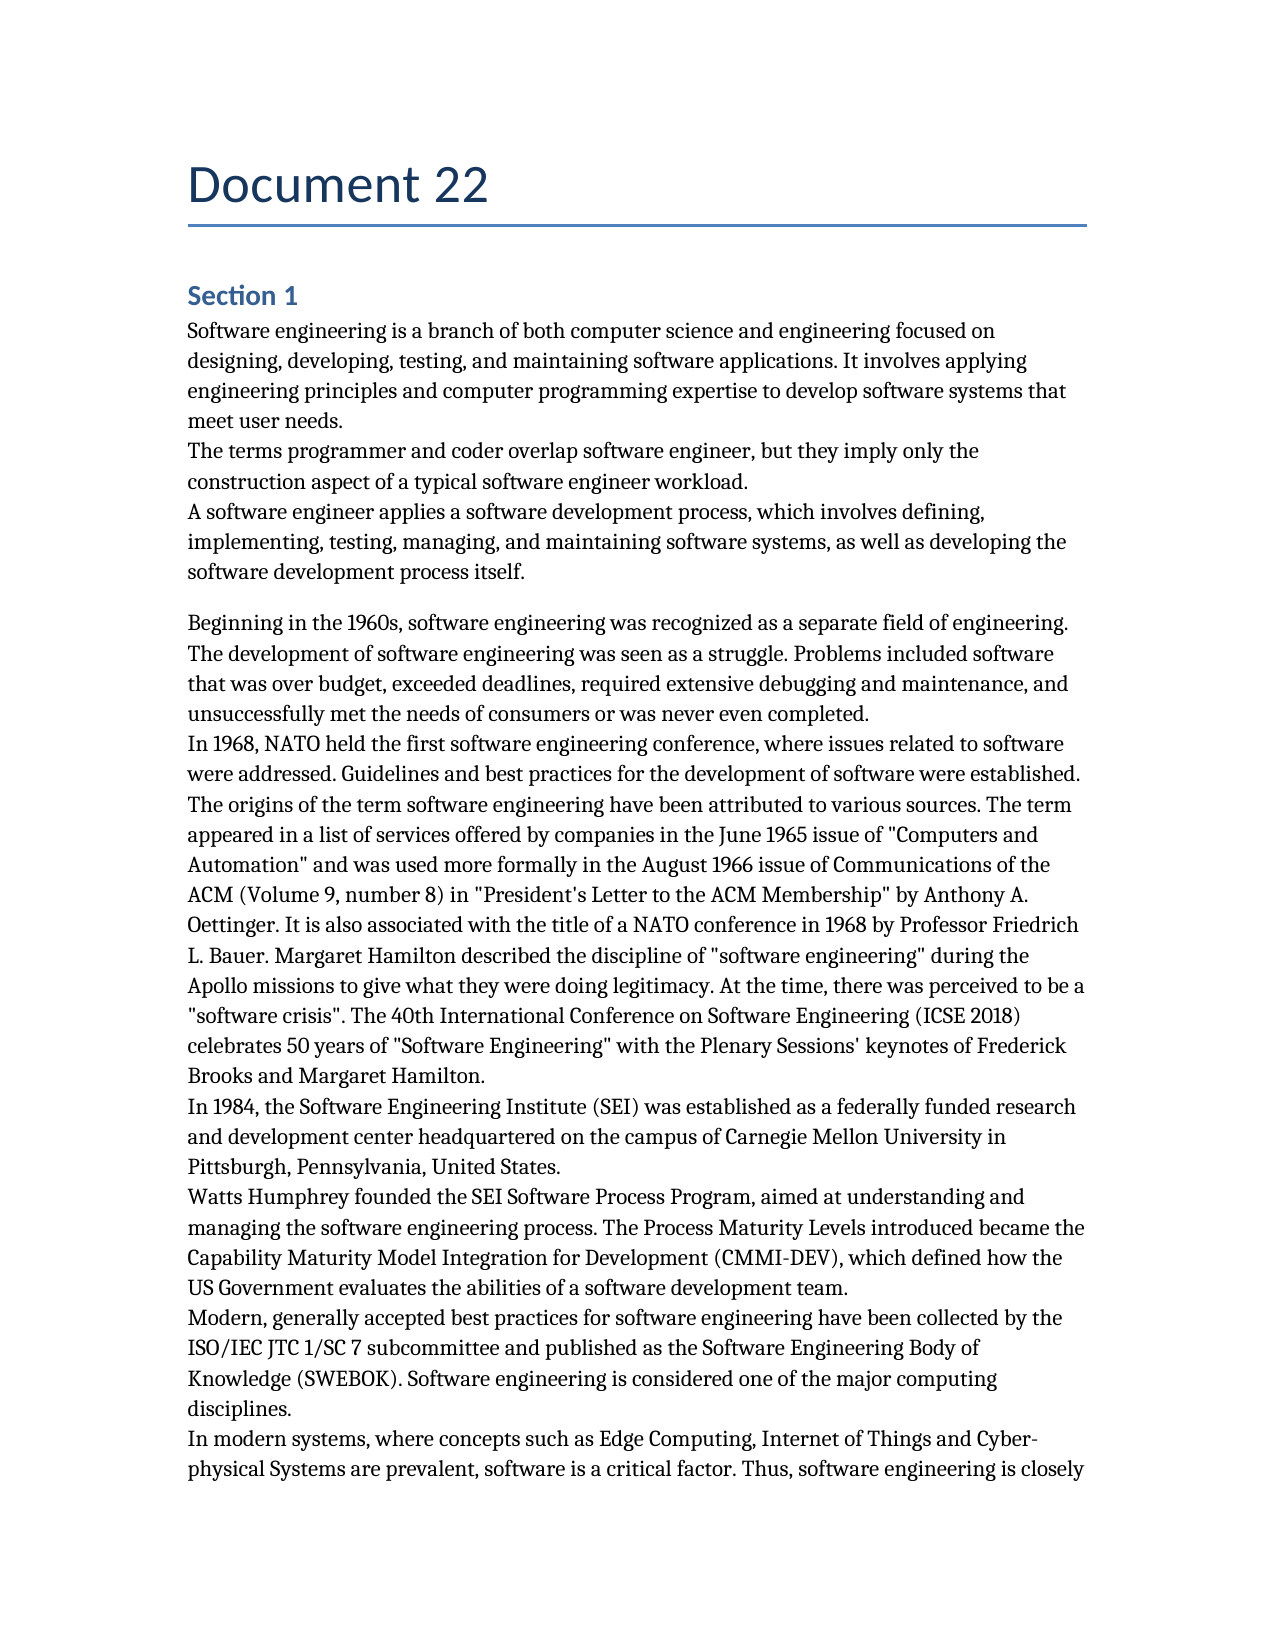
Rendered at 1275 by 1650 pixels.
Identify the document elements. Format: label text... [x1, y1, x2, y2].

text Software engineering is a branch of both computer science and engineering focused on designing, developing, testing, and maintaining software applications. It involves applying engineering principles and computer programming expertise to develop software systems that meet user needs. The terms programmer and coder overlap software engineer, but they imply only the construction aspect of a typical software engineer workload. A software engineer applies a software development process, which involves defining, implementing, testing, managing, and maintaining software systems, as well as developing the software development process itself. [187, 317, 1087, 586]
subtitle Section 1 [187, 277, 1087, 312]
title Document 22 [187, 150, 1087, 227]
text Beginning in the 1960s, software engineering was recognized as a separate field of engineering. The development of software engineering was seen as a struggle. Problems included software that was over budget, exceeded deadlines, required extensive debugging and maintenance, and unsuccessfully met the needs of consumers or was never even completed. In 1968, NATO held the first software engineering conference, where issues related to software were addressed. Guidelines and best practices for the development of software were established. The origins of the term software engineering have been attributed to various sources. The term appeared in a list of services offered by companies in the June 1965 issue of "Computers and Automation" and was used more formally in the August 1966 issue of Communications of the ACM (Volume 9, number 8) in "President's Letter to the ACM Membership" by Anthony A. Oettinger. It is also associated with the title of a NATO conference in 1968 by Professor Friedrich L. Bauer. Margaret Hamilton described the discipline of "software engineering" during the Apollo missions to give what they were doing legitimacy. At the time, there was perceived to be a "software crisis". The 40th International Conference on Software Engineering (ICSE 2018) celebrates 50 years of "Software Engineering" with the Plenary Sessions' keynotes of Frederick Brooks and Margaret Hamilton. In 1984, the Software Engineering Institute (SEI) was established as a federally funded research and development center headquartered on the campus of Carnegie Mellon University in Pittsburgh, Pennsylvania, United States. Watts Humphrey founded the SEI Software Process Program, aimed at understanding and managing the software engineering process. The Process Maturity Levels introduced became the Capability Maturity Model Integration for Development (CMMI-DEV), which defined how the US Government evaluates the abilities of a software development team. Modern, generally accepted best practices for software engineering have been collected by the ISO/IEC JTC 1/SC 7 subcommittee and published as the Software Engineering Body of Knowledge (SWEBOK). Software engineering is considered one of the major computing disciplines. In modern systems, where concepts such as Edge Computing, Internet of Things and Cyber-physical Systems are prevalent, software is a critical factor. Thus, software engineering is closely [187, 610, 1087, 1482]
